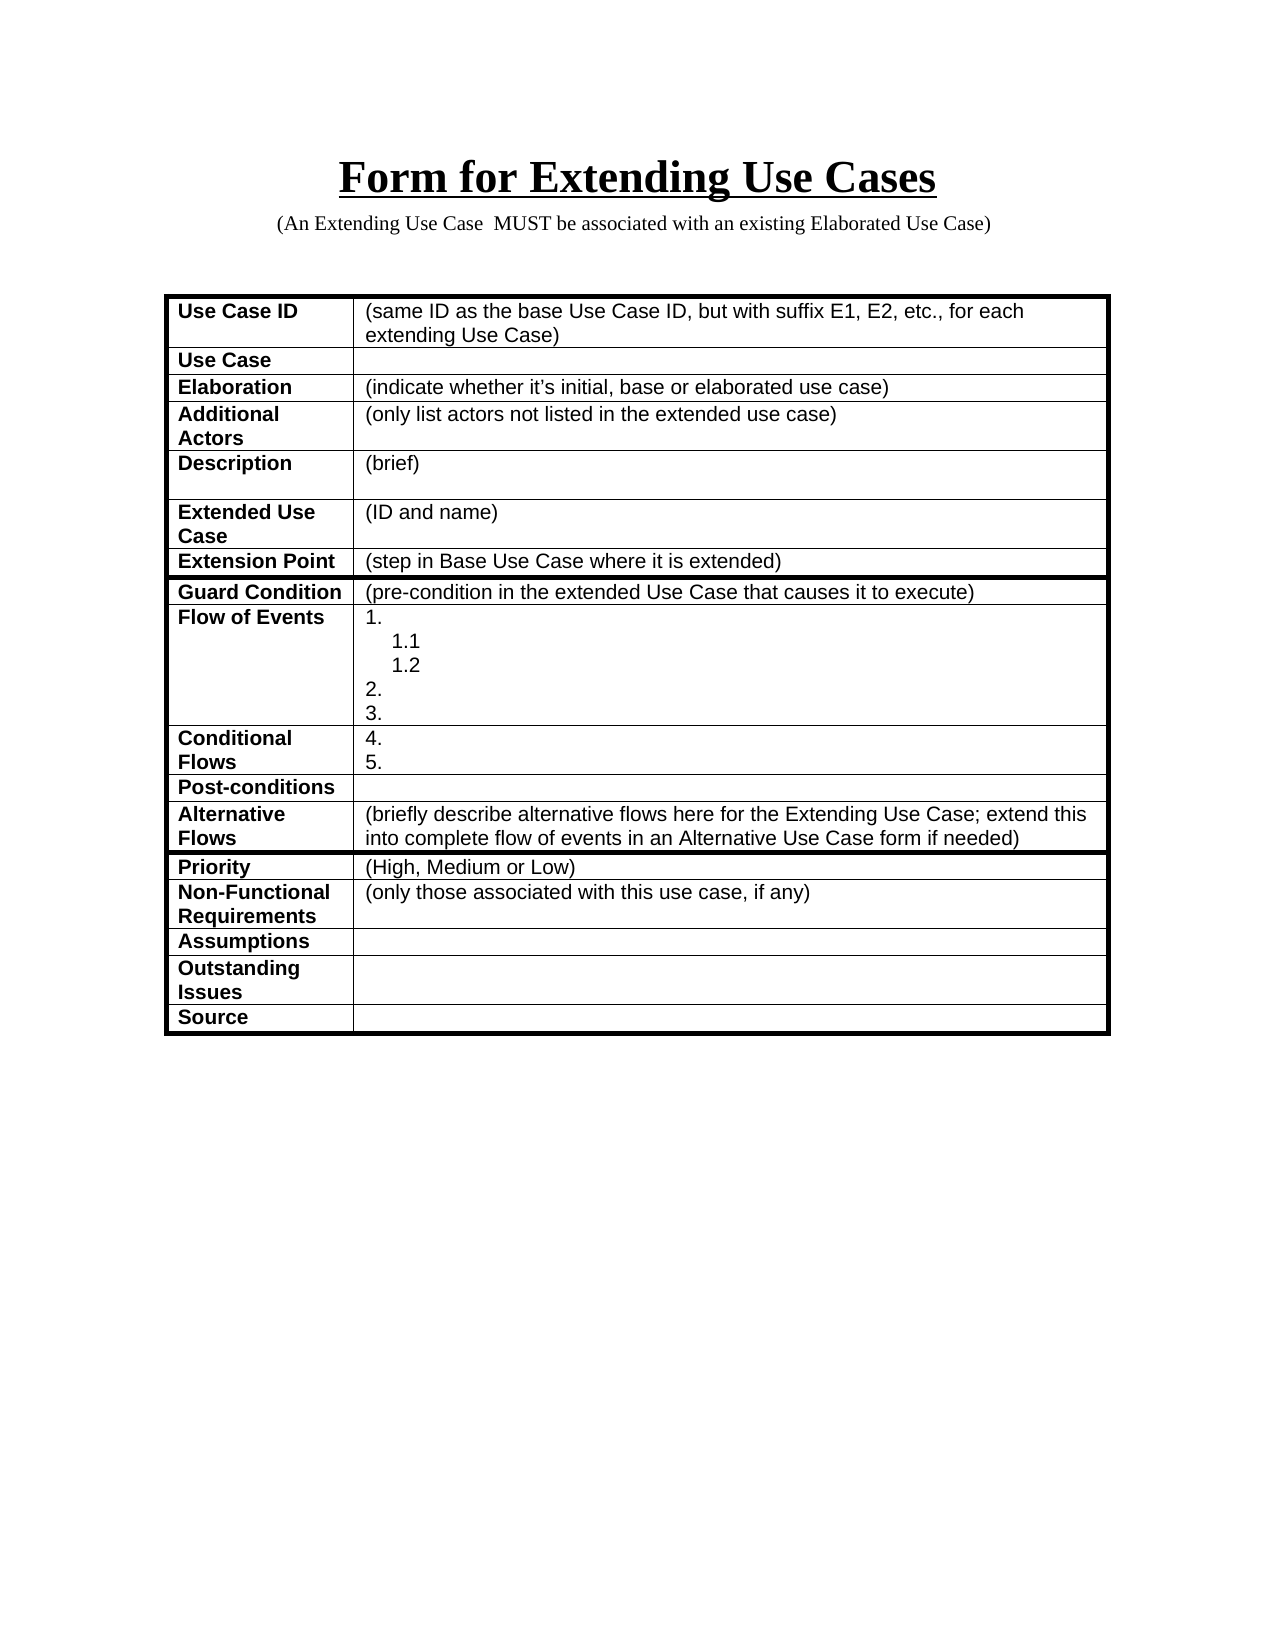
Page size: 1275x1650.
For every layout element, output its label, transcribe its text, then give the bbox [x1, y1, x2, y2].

table_cell Non-Functional Requirements [169, 880, 353, 928]
table_cell Source [169, 1005, 353, 1031]
table_cell [354, 956, 1106, 1004]
table_cell Outstanding Issues [169, 956, 353, 1004]
table_cell Flow of Events [169, 605, 353, 725]
table_cell Guard Condition [169, 580, 353, 604]
table_cell Assumptions [169, 929, 353, 955]
table_cell [354, 775, 1106, 801]
table_cell [354, 348, 1106, 374]
table_cell (ID and name) [354, 500, 1106, 548]
table_cell Use Case [169, 348, 353, 374]
table_cell Priority [169, 855, 353, 879]
table_cell Alternative Flows [169, 802, 353, 850]
table_header Use Case ID [169, 299, 353, 347]
table_cell Conditional Flows [169, 726, 353, 774]
text Form for Extending Use Cases (An Extending Use Case MUST be associated with an existing Elaborated Use Case) [150, 150, 1125, 265]
table_cell Extension Point [169, 549, 353, 575]
table_cell (briefly describe alternative flows here for the Extending Use Case; extend this into complete flow of events in an Alternative Use Case form if needed) [354, 802, 1106, 850]
table_cell [354, 929, 1106, 955]
table_cell Additional Actors [169, 402, 353, 450]
table_cell (indicate whether it’s initial, base or elaborated use case) [354, 375, 1106, 401]
table_cell (only those associated with this use case, if any) [354, 880, 1106, 928]
table_cell [354, 726, 1106, 774]
table_cell (High, Medium or Low) [354, 855, 1106, 879]
table_cell (only list actors not listed in the extended use case) [354, 402, 1106, 450]
table_cell [354, 605, 1106, 725]
table_cell [354, 1005, 1106, 1031]
table_header (same ID as the base Use Case ID, but with suffix E1, E2, etc., for each extending Use Case) [354, 299, 1106, 347]
table_cell Elaboration [169, 375, 353, 401]
table_cell Extended Use Case [169, 500, 353, 548]
table_cell Description [169, 451, 353, 499]
table_cell (brief) [354, 451, 1106, 499]
table_cell (pre-condition in the extended Use Case that causes it to execute) [354, 580, 1106, 604]
table_cell (step in Base Use Case where it is extended) [354, 549, 1106, 575]
table_cell Post-conditions [169, 775, 353, 801]
